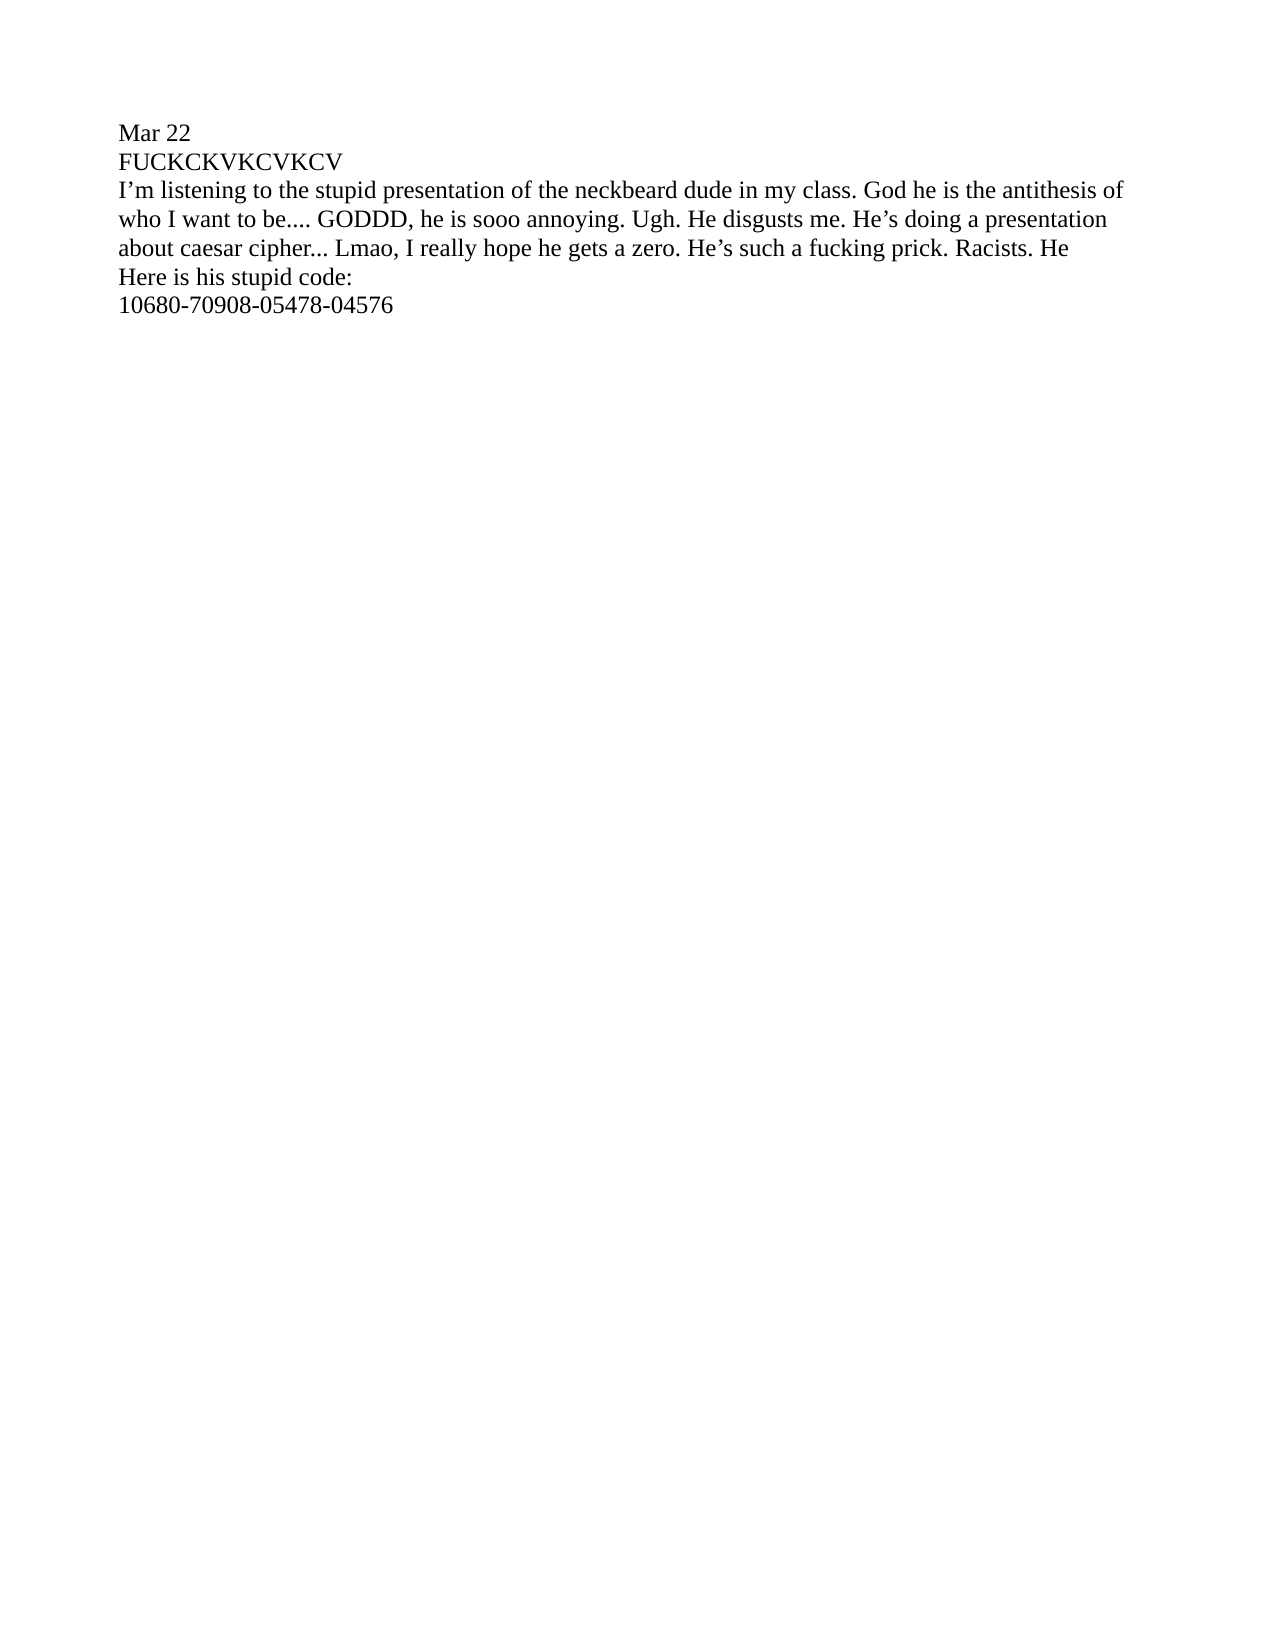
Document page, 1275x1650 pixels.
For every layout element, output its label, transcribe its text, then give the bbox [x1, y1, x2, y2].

text FUCKCKVKCVKCV [118, 147, 1157, 176]
text Here is his stupid code: [118, 262, 1157, 291]
text I’m listening to the stupid presentation of the neckbeard dude in my class. God he is the antithesis of who I want to be.... GODDD, he is sooo annoying. Ugh. He disgusts me. He’s doing a presentation about caesar cipher... Lmao, I really hope he gets a zero. He’s such a fucking prick. Racists. He [118, 176, 1157, 262]
text 10680-70908-05478-04576 [118, 291, 1157, 319]
text Mar 22 [118, 118, 1157, 147]
